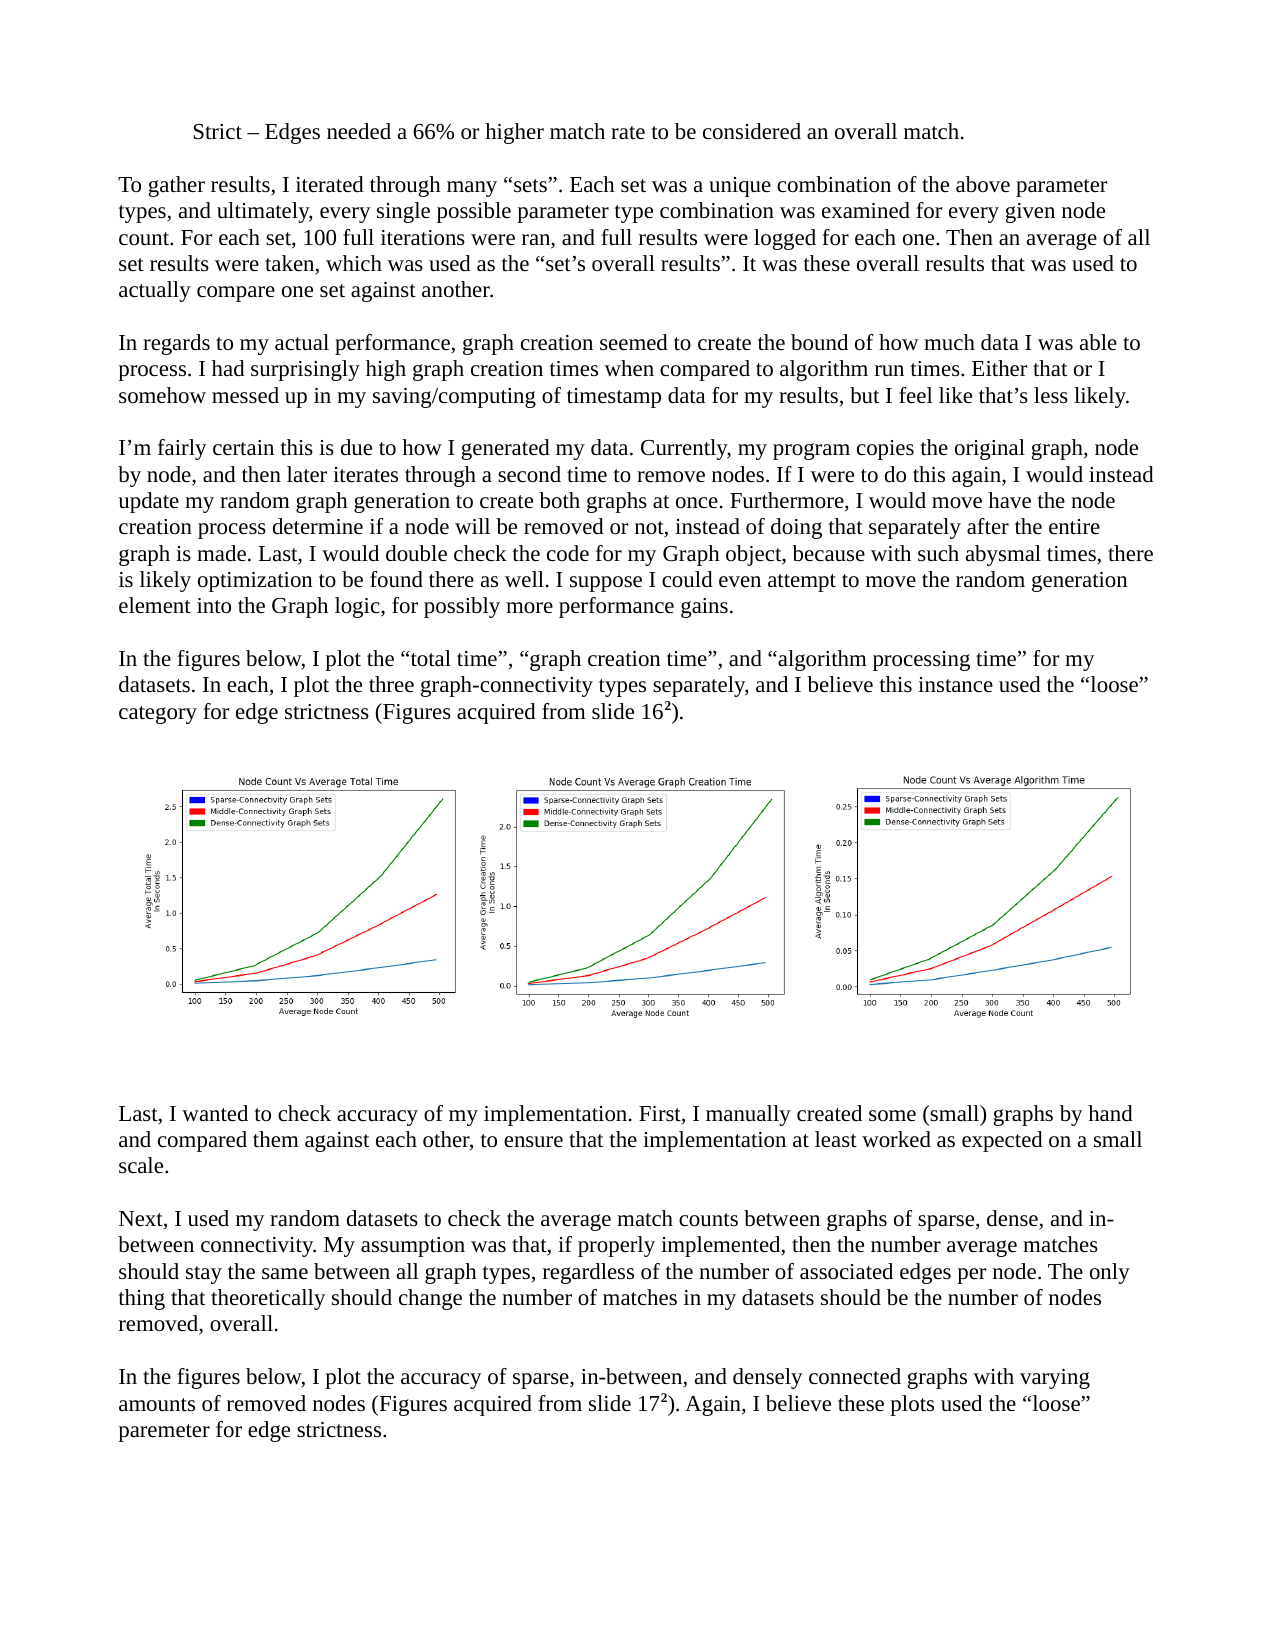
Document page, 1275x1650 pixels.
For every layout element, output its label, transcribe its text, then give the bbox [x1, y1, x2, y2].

text Next, I used my random datasets to check the average match counts between graphs of sparse, dense, and in-between connectivity. My assumption was that, if properly implemented, then the number average matches should stay the same between all graph types, regardless of the number of associated edges per node. The only thing that theoretically should change the number of matches in my datasets should be the number of nodes removed, overall. [118, 1205, 1157, 1337]
text In the figures below, I plot the accuracy of sparse, in-between, and densely connected graphs with varying amounts of removed nodes (Figures acquired from slide 172). Again, I believe these plots used the “loose” paremeter for edge strictness. [118, 1363, 1157, 1442]
picture [138, 756, 1165, 1023]
text In regards to my actual performance, graph creation seemed to create the bound of how much data I was able to process. I had surprisingly high graph creation times when compared to algorithm run times. Either that or I somehow messed up in my saving/computing of timestamp data for my results, but I feel like that’s less likely. [118, 329, 1157, 408]
text Strict – Edges needed a 66% or higher match rate to be considered an overall match. [118, 118, 1157, 144]
text I’m fairly certain this is due to how I generated my data. Currently, my program copies the original graph, node by node, and then later iterates through a second time to remove nodes. If I were to do this again, I would instead update my random graph generation to create both graphs at once. Furthermore, I would move have the node creation process determine if a node will be removed or not, instead of doing that separately after the entire graph is made. Last, I would double check the code for my Graph object, because with such abysmal times, there is likely optimization to be found there as well. I suppose I could even attempt to move the random generation element into the Graph logic, for possibly more performance gains. [118, 434, 1157, 619]
text Last, I wanted to check accuracy of my implementation. First, I manually created some (small) graphs by hand and compared them against each other, to ensure that the implementation at least worked as expected on a small scale. [118, 1100, 1157, 1179]
text In the figures below, I plot the “total time”, “graph creation time”, and “algorithm processing time” for my datasets. In each, I plot the three graph-connectivity types separately, and I believe this instance used the “loose” category for edge strictness (Figures acquired from slide 162). [118, 645, 1157, 724]
text To gather results, I iterated through many “sets”. Each set was a unique combination of the above parameter types, and ultimately, every single possible parameter type combination was examined for every given node count. For each set, 100 full iterations were ran, and full results were logged for each one. Then an average of all set results were taken, which was used as the “set’s overall results”. It was these overall results that was used to actually compare one set against another. [118, 171, 1157, 303]
